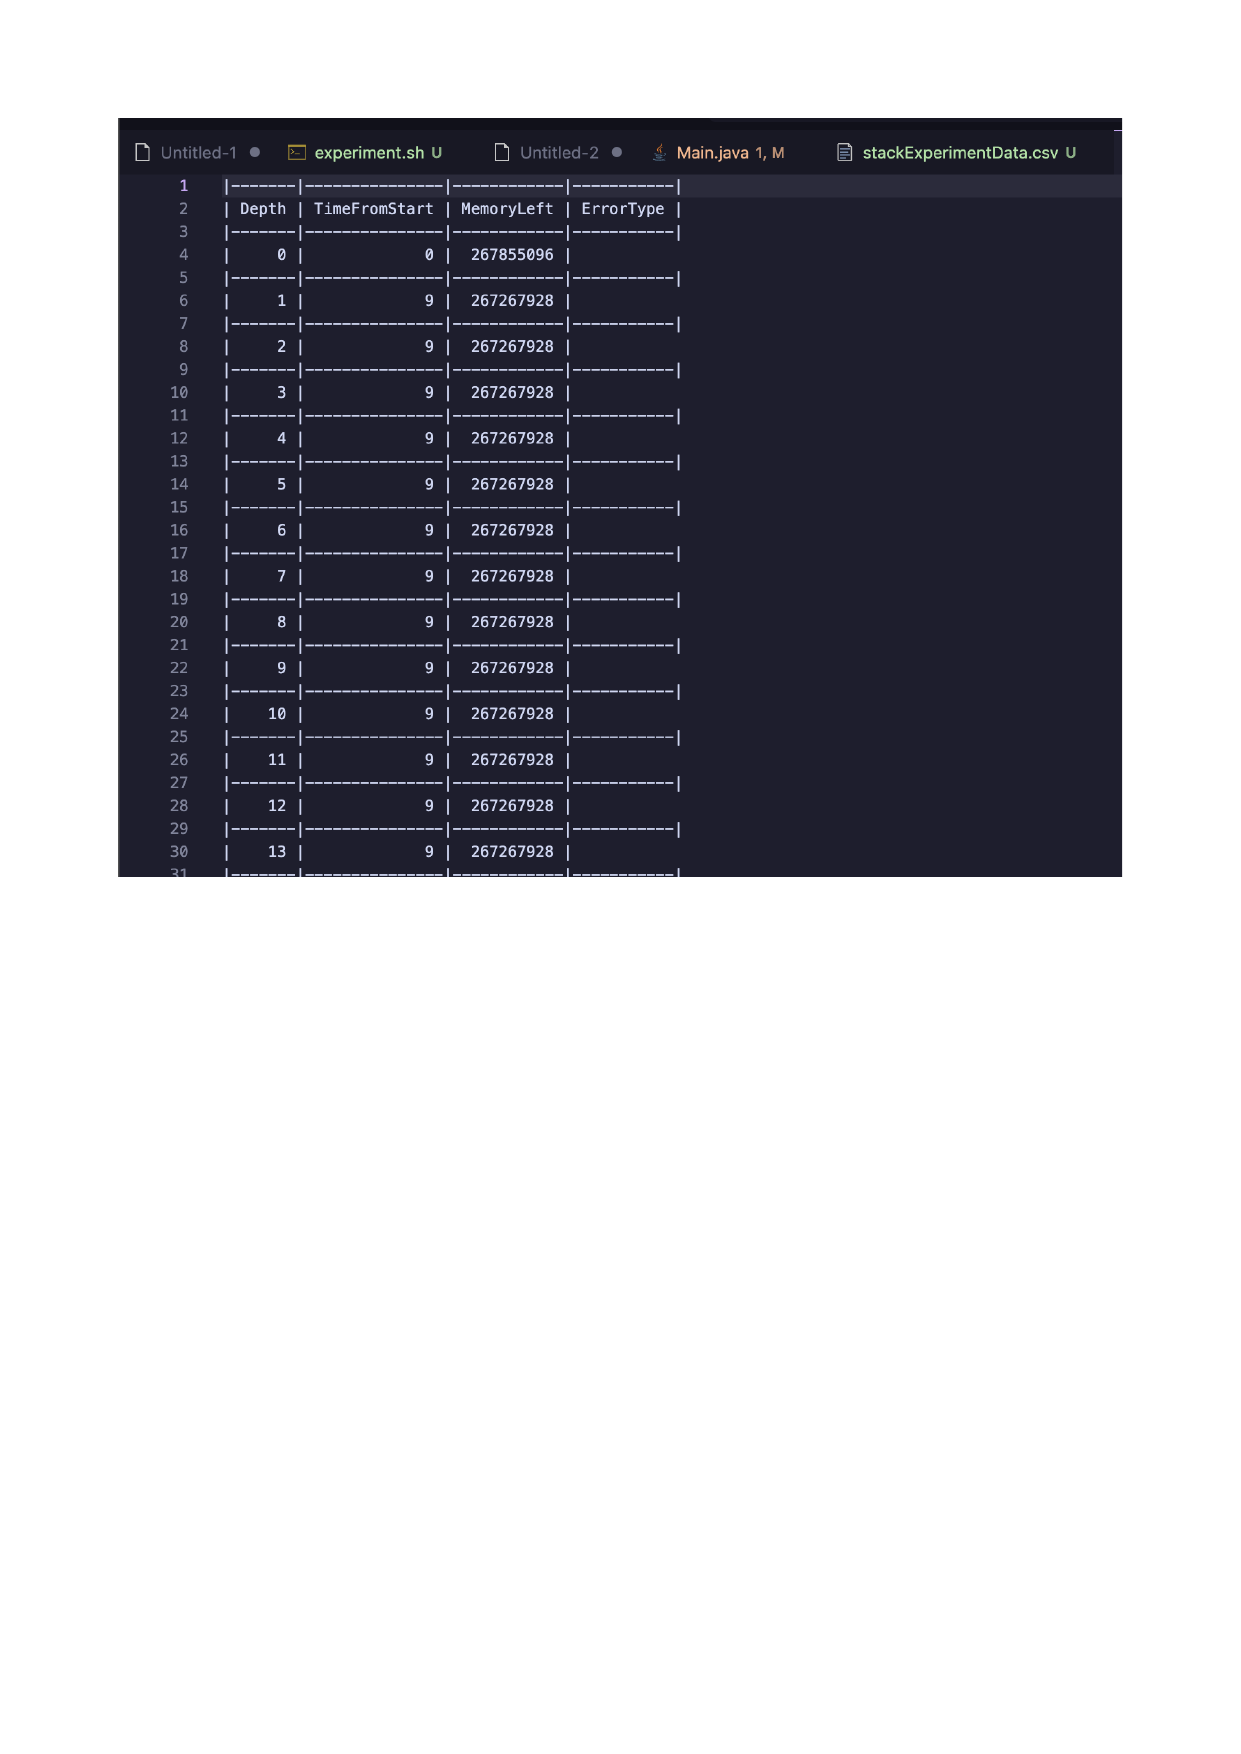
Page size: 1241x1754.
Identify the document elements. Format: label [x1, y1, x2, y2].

picture [118, 118, 1123, 877]
